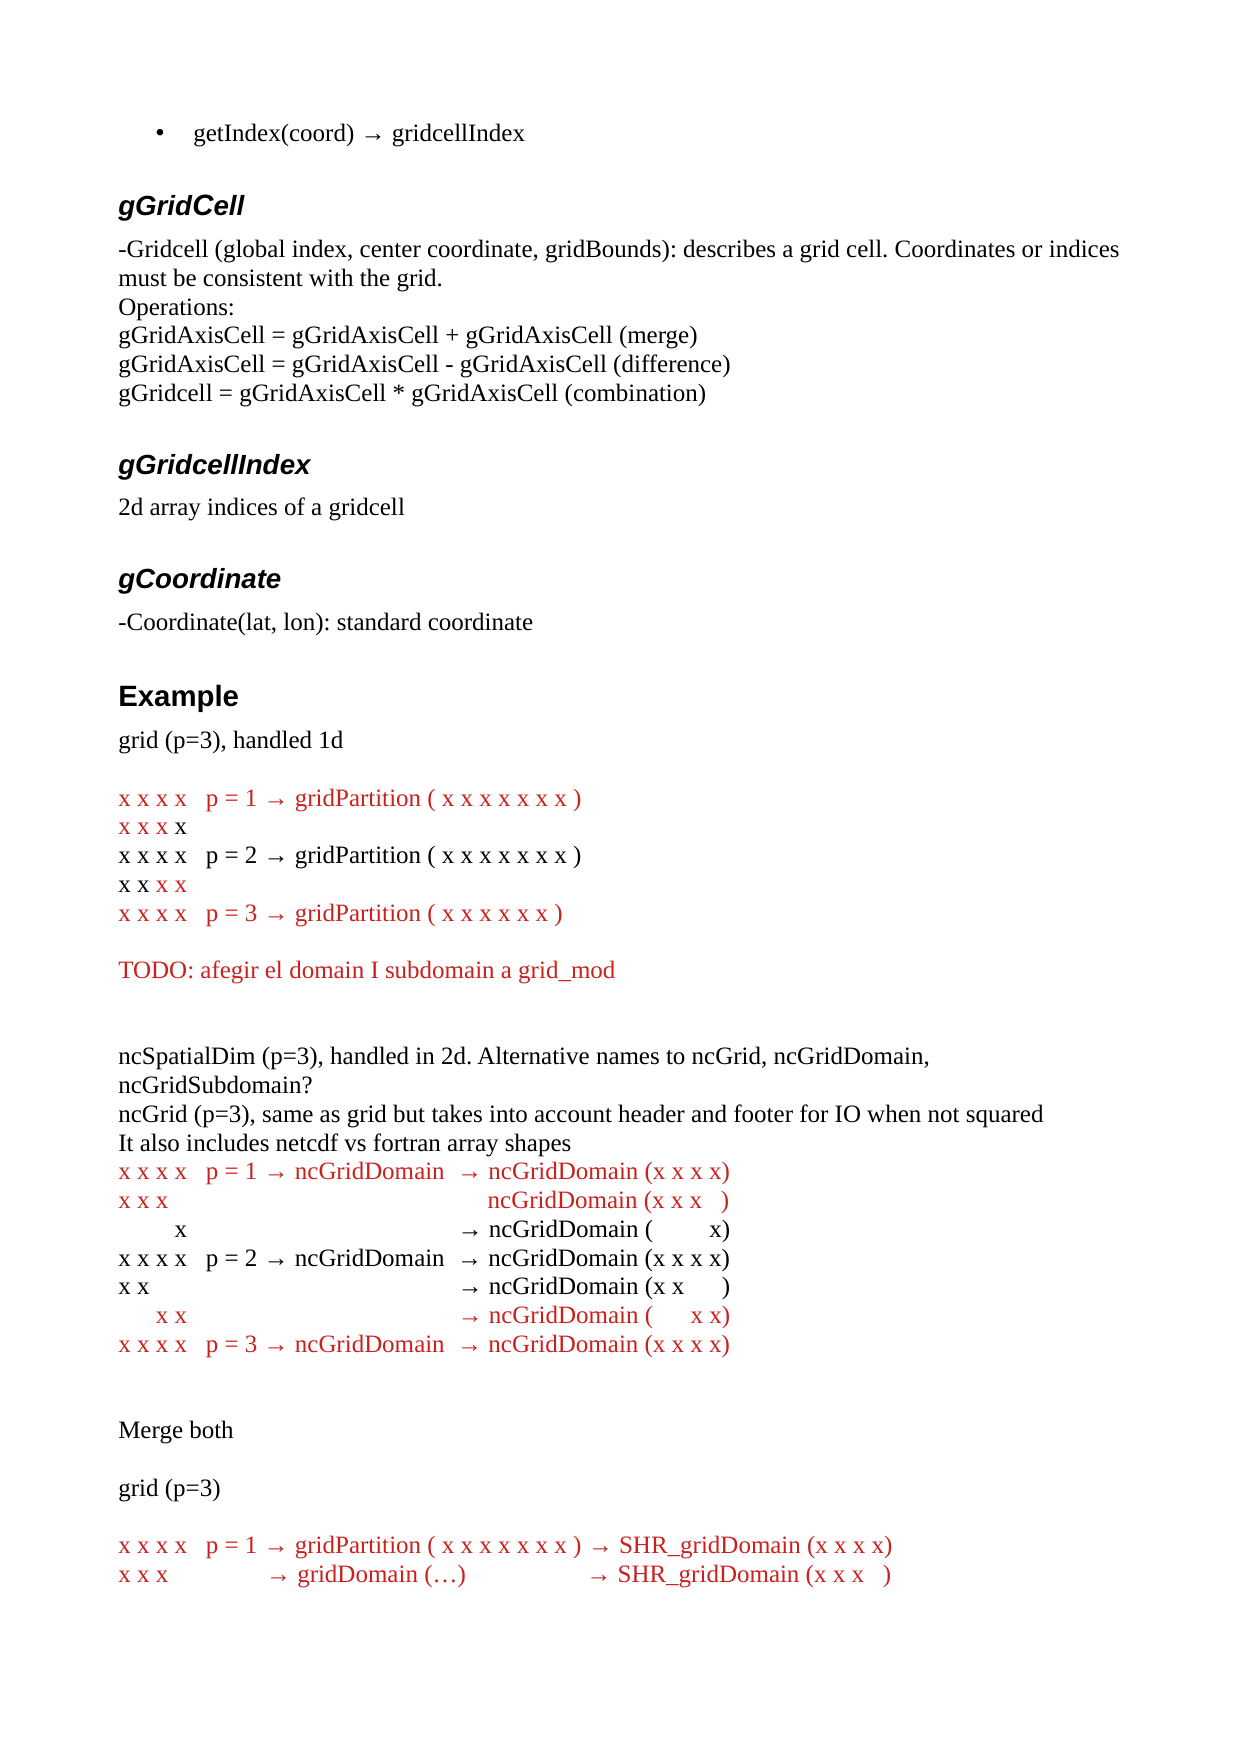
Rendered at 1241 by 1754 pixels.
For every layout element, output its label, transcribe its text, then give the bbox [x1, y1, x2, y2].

text x x x x p = 3 → ncGridDomain → ncGridDomain (x x x x) [118, 1329, 1122, 1358]
text gGridAxisCell = gGridAxisCell - gGridAxisCell (difference) [118, 349, 1122, 378]
subtitle gGridCell [118, 188, 1122, 222]
text TODO: afegir el domain I subdomain a grid_mod [118, 955, 1122, 984]
text Merge both [118, 1415, 1122, 1444]
text x x x → gridDomain (…) → SHR_gridDomain (x x x ) [118, 1559, 1122, 1588]
text ncGrid (p=3), same as grid but takes into account header and footer for IO when not squared [118, 1099, 1122, 1128]
text x x x x p = 1 → gridPartition ( x x x x x x x ) [118, 783, 1122, 811]
text x x x x p = 1 → gridPartition ( x x x x x x x ) → SHR_gridDomain (x x x x) [118, 1530, 1122, 1559]
text x x → ncGridDomain ( x x) [118, 1300, 1122, 1329]
text x x x x [118, 811, 1122, 840]
text 2d array indices of a gridcell [118, 492, 1122, 521]
text gGridcell = gGridAxisCell * gGridAxisCell (combination) [118, 378, 1122, 407]
subtitle gGridcellIndex [118, 448, 1122, 480]
text grid (p=3), handled 1d [118, 725, 1122, 754]
text -Gridcell (global index, center coordinate, gridBounds): describes a grid cell. Coordinates or indices must be consistent with the grid. [118, 234, 1122, 292]
text Operations: [118, 292, 1122, 321]
list getIndex(coord) → gridcellIndex [156, 118, 1122, 147]
text grid (p=3) [118, 1473, 1122, 1501]
subtitle gCoordinate [118, 562, 1122, 594]
text x x x ncGridDomain (x x x ) [118, 1185, 1122, 1214]
text ncSpatialDim (p=3), handled in 2d. Alternative names to ncGrid, ncGridDomain, ncGridSubdomain? [118, 1041, 1122, 1099]
subtitle Example [118, 679, 1122, 713]
text x x x x p = 3 → gridPartition ( x x x x x x ) [118, 898, 1122, 926]
text x x x x p = 2 → ncGridDomain → ncGridDomain (x x x x) [118, 1243, 1122, 1271]
text x x x x [118, 869, 1122, 898]
text x x → ncGridDomain (x x ) [118, 1271, 1122, 1300]
text x x x x p = 1 → ncGridDomain → ncGridDomain (x x x x) [118, 1156, 1122, 1185]
text gGridAxisCell = gGridAxisCell + gGridAxisCell (merge) [118, 321, 1122, 349]
text x x x x p = 2 → gridPartition ( x x x x x x x ) [118, 840, 1122, 869]
text x → ncGridDomain ( x) [118, 1214, 1122, 1243]
text It also includes netcdf vs fortran array shapes [118, 1128, 1122, 1156]
text -Coordinate(lat, lon): standard coordinate [118, 607, 1122, 636]
